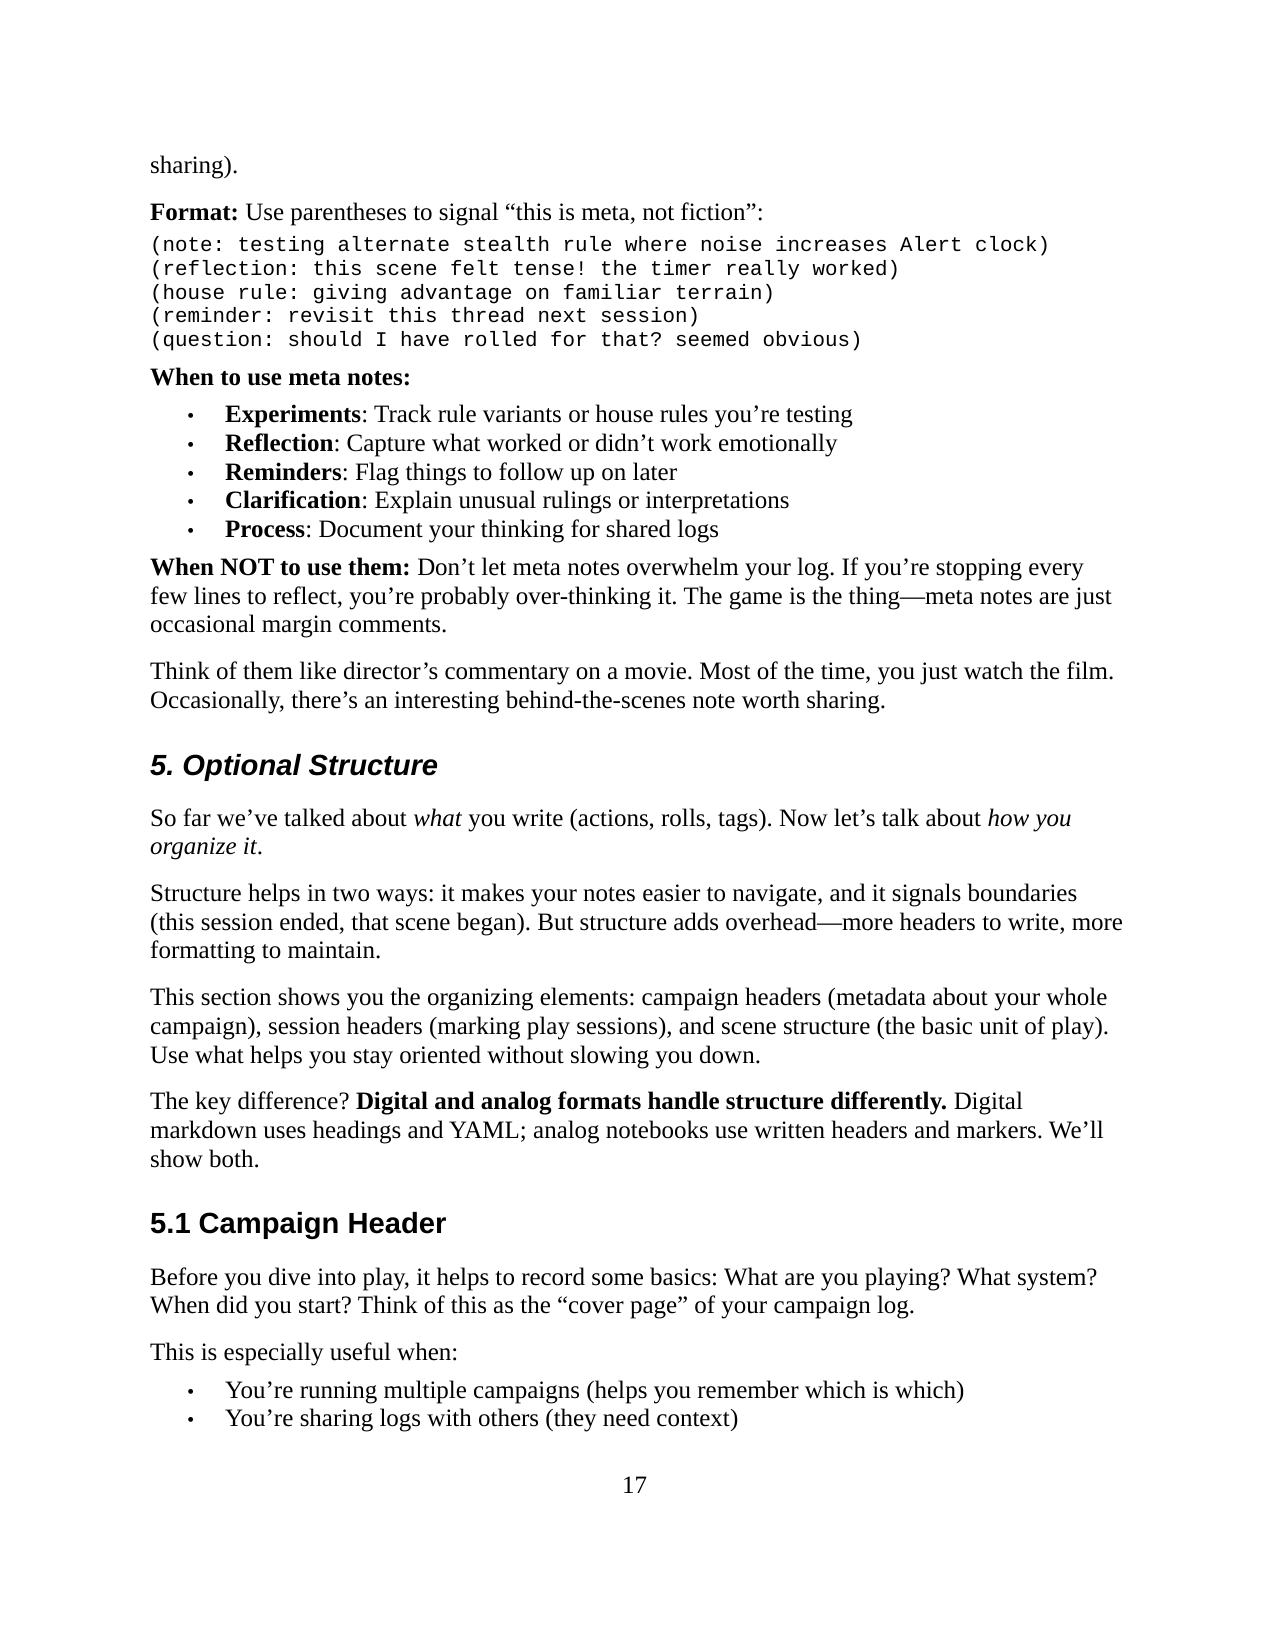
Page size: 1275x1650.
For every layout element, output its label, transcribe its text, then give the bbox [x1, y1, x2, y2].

list Clarification: Explain unusual rulings or interpretations [187, 486, 1125, 514]
text Format: Use parentheses to signal “this is meta, not fiction”: [150, 197, 1125, 225]
text sharing). [150, 150, 1125, 179]
text Think of them like director’s commentary on a movie. Most of the time, you just watch the film. Occasionally, there’s an interesting behind-the-scenes note worth sharing. [150, 656, 1125, 714]
text The key difference? Digital and analog formats handle structure differently. Digital markdown uses headings and YAML; analog notebooks use written headers and markers. We’ll show both. [150, 1086, 1125, 1173]
list Experiments: Track rule variants or house rules you’re testing [187, 399, 1125, 428]
text When NOT to use them: Don’t let meta notes overwhelm your log. If you’re stopping every few lines to reflect, you’re probably over-thinking it. The game is the thing—meta notes are just occasional margin comments. [150, 552, 1125, 638]
text Structure helps in two ways: it makes your notes easier to navigate, and it signals boundaries (this session ended, that scene began). But structure adds overhead—more headers to write, more formatting to maintain. [150, 878, 1125, 964]
list You’re running multiple campaigns (helps you remember which is which) [187, 1375, 1125, 1403]
text (note: testing alternate stealth rule where noise increases Alert clock) [150, 234, 1125, 258]
list You’re sharing logs with others (they need context) [187, 1403, 1125, 1432]
subtitle 5.1 Campaign Header [150, 1207, 1125, 1240]
text This is especially useful when: [150, 1337, 1125, 1366]
subtitle 5. Optional Structure [150, 748, 1125, 781]
text (reminder: revisit this thread next session) [150, 305, 1125, 329]
text (house rule: giving advantage on familiar terrain) [150, 282, 1125, 305]
list Reflection: Capture what worked or didn’t work emotionally [187, 428, 1125, 457]
text Before you dive into play, it helps to record some basics: What are you playing? What system? When did you start? Think of this as the “cover page” of your campaign log. [150, 1262, 1125, 1319]
text (question: should I have rolled for that? seemed obvious) [150, 329, 1125, 353]
text This section shows you the organizing elements: campaign headers (metadata about your whole campaign), session headers (marking play sessions), and scene structure (the basic unit of play). Use what helps you stay oriented without slowing you down. [150, 982, 1125, 1068]
list Reminders: Flag things to follow up on later [187, 457, 1125, 486]
text When to use meta notes: [150, 362, 1125, 390]
text So far we’ve talked about what you write (actions, rolls, tags). Now let’s talk about how you organize it. [150, 803, 1125, 860]
text (reflection: this scene felt tense! the timer really worked) [150, 258, 1125, 282]
list Process: Document your thinking for shared logs [187, 514, 1125, 543]
